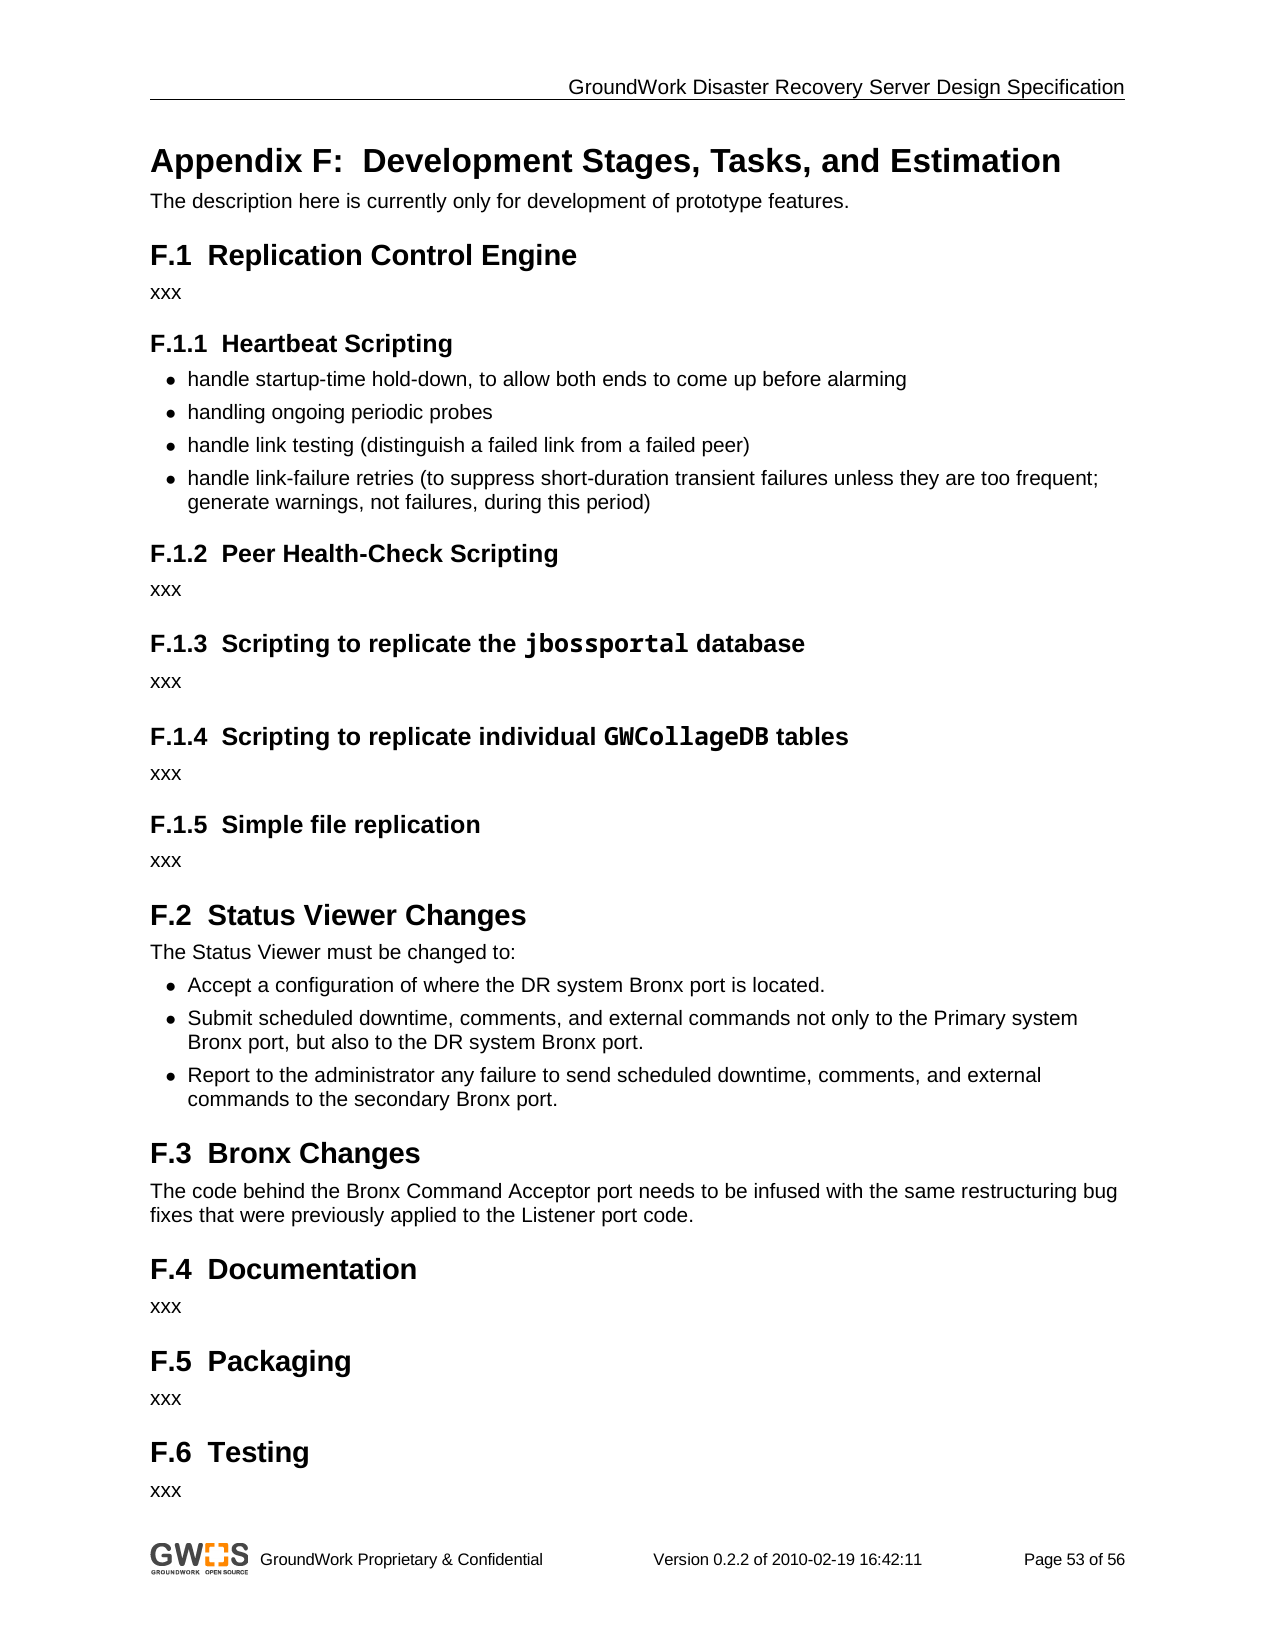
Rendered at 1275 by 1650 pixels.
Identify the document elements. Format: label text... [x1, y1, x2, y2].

subtitle Testing [150, 1435, 1125, 1468]
subtitle Simple file replication [150, 810, 1125, 839]
text xxx [150, 761, 1125, 785]
subtitle Documentation [150, 1252, 1125, 1285]
text xxx [150, 1294, 1125, 1318]
text xxx [150, 1386, 1125, 1410]
picture [150, 1543, 248, 1575]
subtitle Scripting to replicate individual GWCollageDB tables [150, 718, 1125, 752]
text xxx [150, 848, 1125, 872]
text xxx [150, 1477, 1125, 1502]
subtitle Heartbeat Scripting [150, 329, 1125, 358]
text xxx [150, 577, 1125, 601]
subtitle Packaging [150, 1343, 1125, 1377]
text xxx [150, 669, 1125, 693]
subtitle Status Viewer Changes [150, 897, 1125, 931]
subtitle Bronx Changes [150, 1136, 1125, 1170]
list Submit scheduled downtime, comments, and external commands not only to the Primary system Bronx port, but also to the DR system Bronx port. [165, 1006, 1125, 1054]
text The description here is currently only for development of prototype features. [150, 188, 1125, 213]
list handle startup-time hold-down, to allow both ends to come up before alarming [165, 367, 1125, 391]
list handle link testing (distinguish a failed link from a failed peer) [165, 433, 1125, 457]
list Report to the administrator any failure to send scheduled downtime, comments, and external commands to the secondary Bronx port. [165, 1063, 1125, 1111]
subtitle Scripting to replicate the jbossportal database [150, 626, 1125, 660]
text The code behind the Bronx Command Acceptor port needs to be infused with the same restructuring bug fixes that were previously applied to the Listener port code. [150, 1179, 1125, 1227]
list handle link-failure retries (to suppress short-duration transient failures unless they are too frequent; generate warnings, not failures, during this period) [165, 466, 1125, 514]
subtitle Peer Health-Check Scripting [150, 539, 1125, 568]
text The Status Viewer must be changed to: [150, 940, 1125, 964]
text xxx [150, 280, 1125, 304]
list handling ongoing periodic probes [165, 400, 1125, 424]
subtitle Replication Control Engine [150, 238, 1125, 271]
list Accept a configuration of where the DR system Bronx port is located. [165, 973, 1125, 997]
subtitle Development Stages, Tasks, and Estimation [150, 141, 1125, 179]
